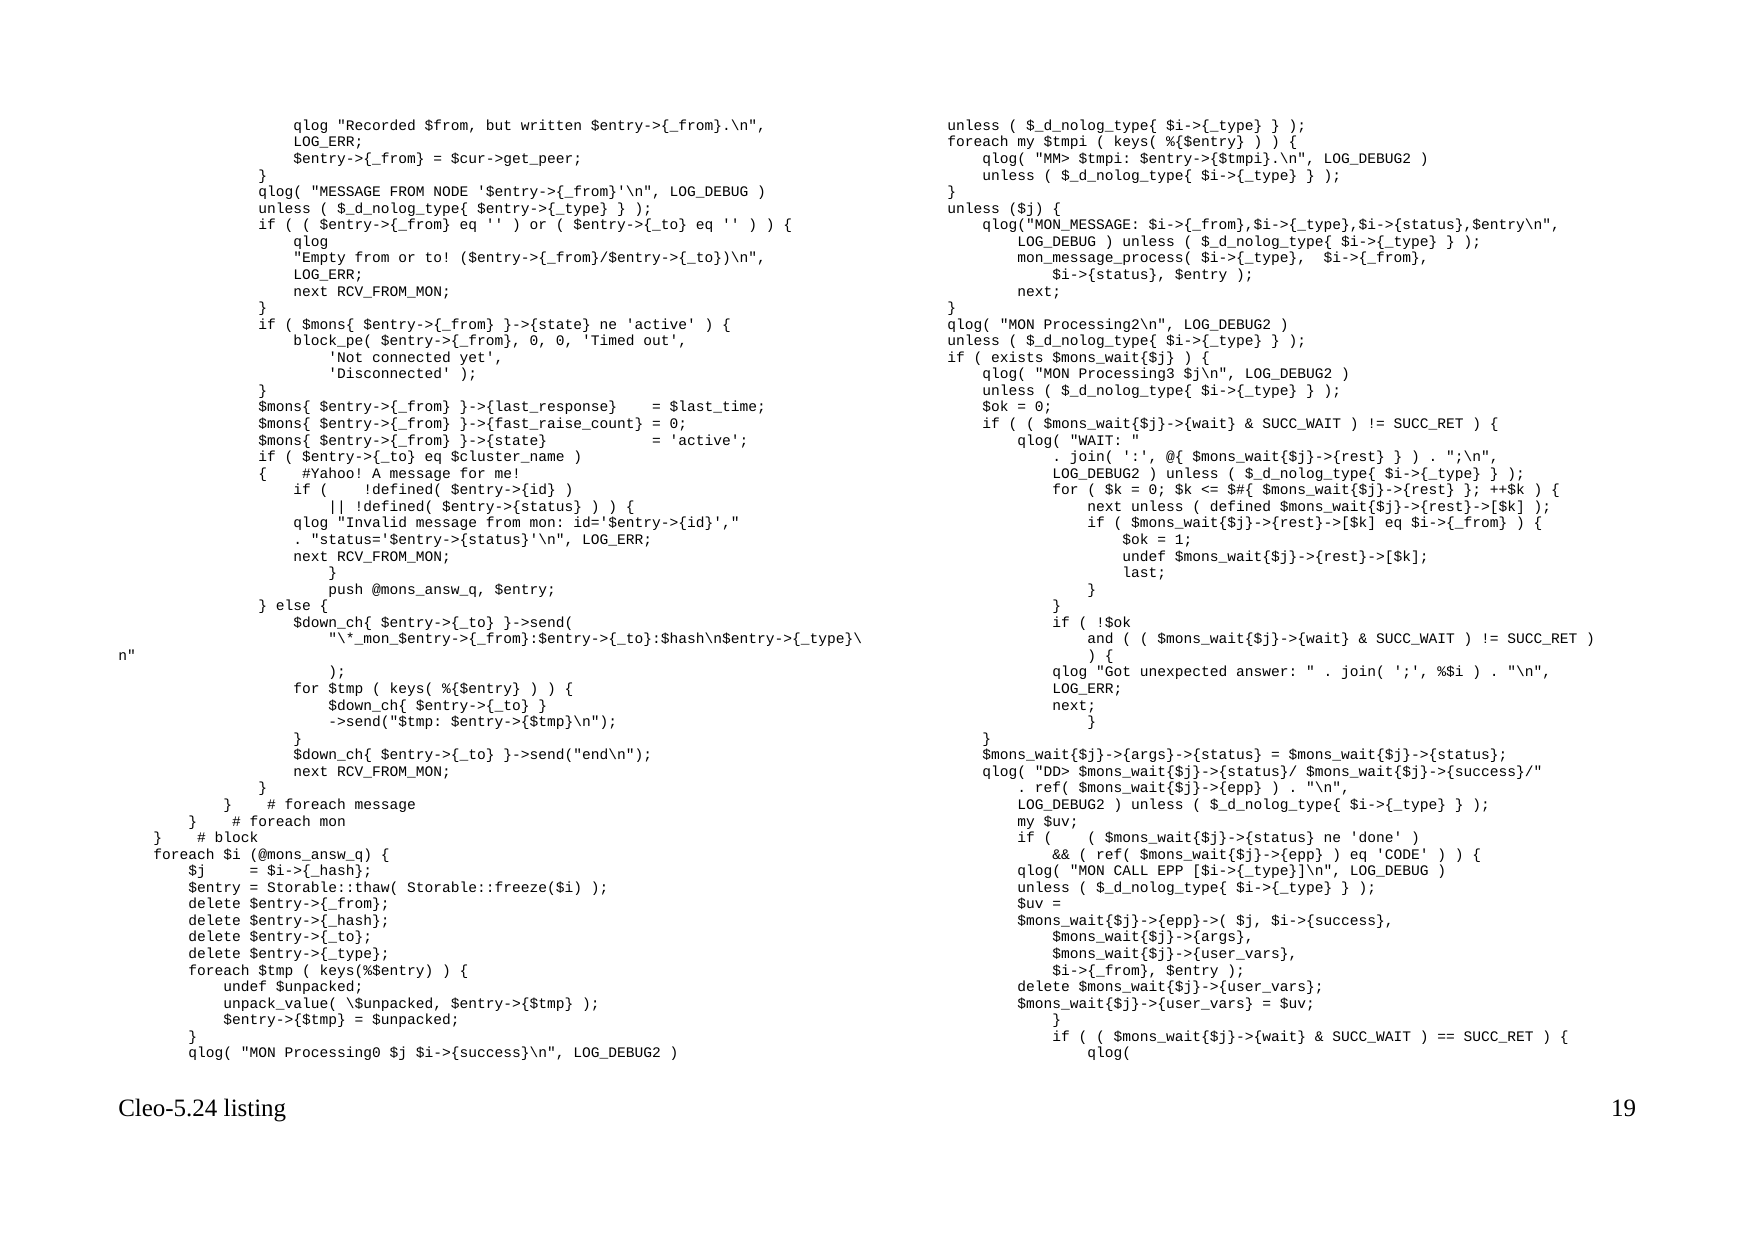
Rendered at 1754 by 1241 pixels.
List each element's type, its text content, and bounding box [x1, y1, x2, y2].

text unless ( $_d_nolog_type{ $i->{_type} } ); [877, 383, 1636, 400]
text 'Disconnected' ); [118, 367, 877, 383]
text $mons_wait{$j}->{user_vars} = $uv; [877, 996, 1636, 1012]
text next RCV_FROM_MON; [118, 284, 877, 300]
text foreach $tmp ( keys(%$entry) ) { [118, 963, 877, 979]
text for $tmp ( keys( %{$entry} ) ) { [118, 681, 877, 698]
text unless ($j) { [877, 201, 1636, 217]
text and ( ( $mons_wait{$j}->{wait} & SUCC_WAIT ) != SUCC_RET ) [877, 632, 1636, 648]
text } [877, 184, 1636, 201]
text qlog "Recorded $from, but written $entry->{_from}.\n", [118, 118, 877, 135]
text LOG_DEBUG ) unless ( $_d_nolog_type{ $i->{_type} } ); [877, 234, 1636, 251]
text unless ( $_d_nolog_type{ $i->{_type} } ); [877, 168, 1636, 184]
text LOG_ERR; [118, 135, 877, 151]
text } [877, 731, 1636, 747]
text if ( $entry->{_to} eq $cluster_name ) [118, 449, 877, 466]
text } [877, 714, 1636, 731]
text } # block [118, 830, 877, 847]
text } [118, 731, 877, 747]
text $entry = Storable::thaw( Storable::freeze($i) ); [118, 880, 877, 897]
text next RCV_FROM_MON; [118, 764, 877, 781]
text my $uv; [877, 814, 1636, 830]
text undef $mons_wait{$j}->{rest}->[$k]; [877, 549, 1636, 565]
text } [118, 565, 877, 582]
text block_pe( $entry->{_from}, 0, 0, 'Timed out', [118, 333, 877, 350]
text if ( exists $mons_wait{$j} ) { [877, 350, 1636, 367]
text "Empty from or to! ($entry->{_from}/$entry->{_to})\n", [118, 251, 877, 267]
text if ( ( $mons_wait{$j}->{wait} & SUCC_WAIT ) == SUCC_RET ) { [877, 1029, 1636, 1046]
text $ok = 0; [877, 400, 1636, 416]
text LOG_ERR; [118, 267, 877, 284]
text $mons{ $entry->{_from} }->{fast_raise_count} = 0; [118, 416, 877, 433]
text } [877, 1012, 1636, 1029]
text $down_ch{ $entry->{_to} }->send("end\n"); [118, 747, 877, 764]
text $mons{ $entry->{_from} }->{last_response} = $last_time; [118, 400, 877, 416]
text undef $unpacked; [118, 979, 877, 996]
text } [118, 168, 877, 184]
text } [877, 300, 1636, 317]
text if ( ( $mons_wait{$j}->{status} ne 'done' ) [877, 830, 1636, 847]
text "\*_mon_$entry->{_from}:$entry->{_to}:$hash\n$entry->{_type}\n" [118, 632, 877, 665]
text $mons_wait{$j}->{args}->{status} = $mons_wait{$j}->{status}; [877, 747, 1636, 764]
text unless ( $_d_nolog_type{ $i->{_type} } ); [877, 880, 1636, 897]
text qlog( [877, 1046, 1636, 1062]
text qlog( "MESSAGE FROM NODE '$entry->{_from}'\n", LOG_DEBUG ) [118, 184, 877, 201]
text || !defined( $entry->{status} ) ) { [118, 499, 877, 516]
text if ( ( $mons_wait{$j}->{wait} & SUCC_WAIT ) != SUCC_RET ) { [877, 416, 1636, 433]
text } [118, 1029, 877, 1046]
text qlog( "MON Processing2\n", LOG_DEBUG2 ) [877, 317, 1636, 333]
text foreach $i (@mons_answ_q) { [118, 847, 877, 863]
text qlog "Got unexpected answer: " . join( ';', %$i ) . "\n", [877, 665, 1636, 681]
text unless ( $_d_nolog_type{ $entry->{_type} } ); [118, 201, 877, 217]
text $mons{ $entry->{_from} }->{state} = 'active'; [118, 433, 877, 449]
text $i->{_from}, $entry ); [877, 963, 1636, 979]
text . "status='$entry->{status}'\n", LOG_ERR; [118, 532, 877, 549]
text $mons_wait{$j}->{args}, [877, 930, 1636, 946]
text delete $mons_wait{$j}->{user_vars}; [877, 979, 1636, 996]
text $entry->{_from} = $cur->get_peer; [118, 151, 877, 168]
text $uv = [877, 897, 1636, 913]
text $down_ch{ $entry->{_to} } [118, 698, 877, 714]
text ); [118, 665, 877, 681]
text last; [877, 565, 1636, 582]
text } [118, 300, 877, 317]
text qlog "Invalid message from mon: id='$entry->{id}'," [118, 516, 877, 532]
text qlog( "DD> $mons_wait{$j}->{status}/ $mons_wait{$j}->{success}/" [877, 764, 1636, 781]
text next unless ( defined $mons_wait{$j}->{rest}->[$k] ); [877, 499, 1636, 516]
text } else { [118, 598, 877, 615]
text } # foreach mon [118, 814, 877, 830]
text LOG_ERR; [877, 681, 1636, 698]
text } [118, 383, 877, 400]
text for ( $k = 0; $k <= $#{ $mons_wait{$j}->{rest} }; ++$k ) { [877, 482, 1636, 499]
text delete $entry->{_from}; [118, 897, 877, 913]
text } # foreach message [118, 797, 877, 814]
text LOG_DEBUG2 ) unless ( $_d_nolog_type{ $i->{_type} } ); [877, 797, 1636, 814]
text delete $entry->{_to}; [118, 930, 877, 946]
text ) { [877, 648, 1636, 665]
text && ( ref( $mons_wait{$j}->{epp} ) eq 'CODE' ) ) { [877, 847, 1636, 863]
text if ( $mons{ $entry->{_from} }->{state} ne 'active' ) { [118, 317, 877, 333]
text next; [877, 284, 1636, 300]
text . ref( $mons_wait{$j}->{epp} ) . "\n", [877, 781, 1636, 797]
text ->send("$tmp: $entry->{$tmp}\n"); [118, 714, 877, 731]
text } [118, 781, 877, 797]
text if ( $mons_wait{$j}->{rest}->[$k] eq $i->{_from} ) { [877, 516, 1636, 532]
text next RCV_FROM_MON; [118, 549, 877, 565]
text foreach my $tmpi ( keys( %{$entry} ) ) { [877, 135, 1636, 151]
text . join( ':', @{ $mons_wait{$j}->{rest} } ) . ";\n", [877, 449, 1636, 466]
text delete $entry->{_type}; [118, 946, 877, 963]
text unless ( $_d_nolog_type{ $i->{_type} } ); [877, 333, 1636, 350]
text push @mons_answ_q, $entry; [118, 582, 877, 598]
text { #Yahoo! A message for me! [118, 466, 877, 482]
text qlog( "WAIT: " [877, 433, 1636, 449]
text if ( !defined( $entry->{id} ) [118, 482, 877, 499]
text $mons_wait{$j}->{epp}->( $j, $i->{success}, [877, 913, 1636, 930]
text LOG_DEBUG2 ) unless ( $_d_nolog_type{ $i->{_type} } ); [877, 466, 1636, 482]
text unpack_value( \$unpacked, $entry->{$tmp} ); [118, 996, 877, 1012]
text $entry->{$tmp} = $unpacked; [118, 1012, 877, 1029]
text } [877, 582, 1636, 598]
text if ( !$ok [877, 615, 1636, 632]
text delete $entry->{_hash}; [118, 913, 877, 930]
text qlog [118, 234, 877, 251]
text mon_message_process( $i->{_type}, $i->{_from}, [877, 251, 1636, 267]
text qlog( "MON Processing0 $j $i->{success}\n", LOG_DEBUG2 ) [118, 1046, 877, 1062]
text unless ( $_d_nolog_type{ $i->{_type} } ); [877, 118, 1636, 135]
text qlog( "MM> $tmpi: $entry->{$tmpi}.\n", LOG_DEBUG2 ) [877, 151, 1636, 168]
text if ( ( $entry->{_from} eq '' ) or ( $entry->{_to} eq '' ) ) { [118, 217, 877, 234]
text next; [877, 698, 1636, 714]
text } [877, 598, 1636, 615]
text qlog( "MON Processing3 $j\n", LOG_DEBUG2 ) [877, 367, 1636, 383]
text $mons_wait{$j}->{user_vars}, [877, 946, 1636, 963]
text qlog("MON_MESSAGE: $i->{_from},$i->{_type},$i->{status},$entry\n", [877, 217, 1636, 234]
text $j = $i->{_hash}; [118, 863, 877, 880]
text 'Not connected yet', [118, 350, 877, 367]
text qlog( "MON CALL EPP [$i->{_type}]\n", LOG_DEBUG ) [877, 863, 1636, 880]
text $ok = 1; [877, 532, 1636, 549]
text $i->{status}, $entry ); [877, 267, 1636, 284]
text $down_ch{ $entry->{_to} }->send( [118, 615, 877, 632]
